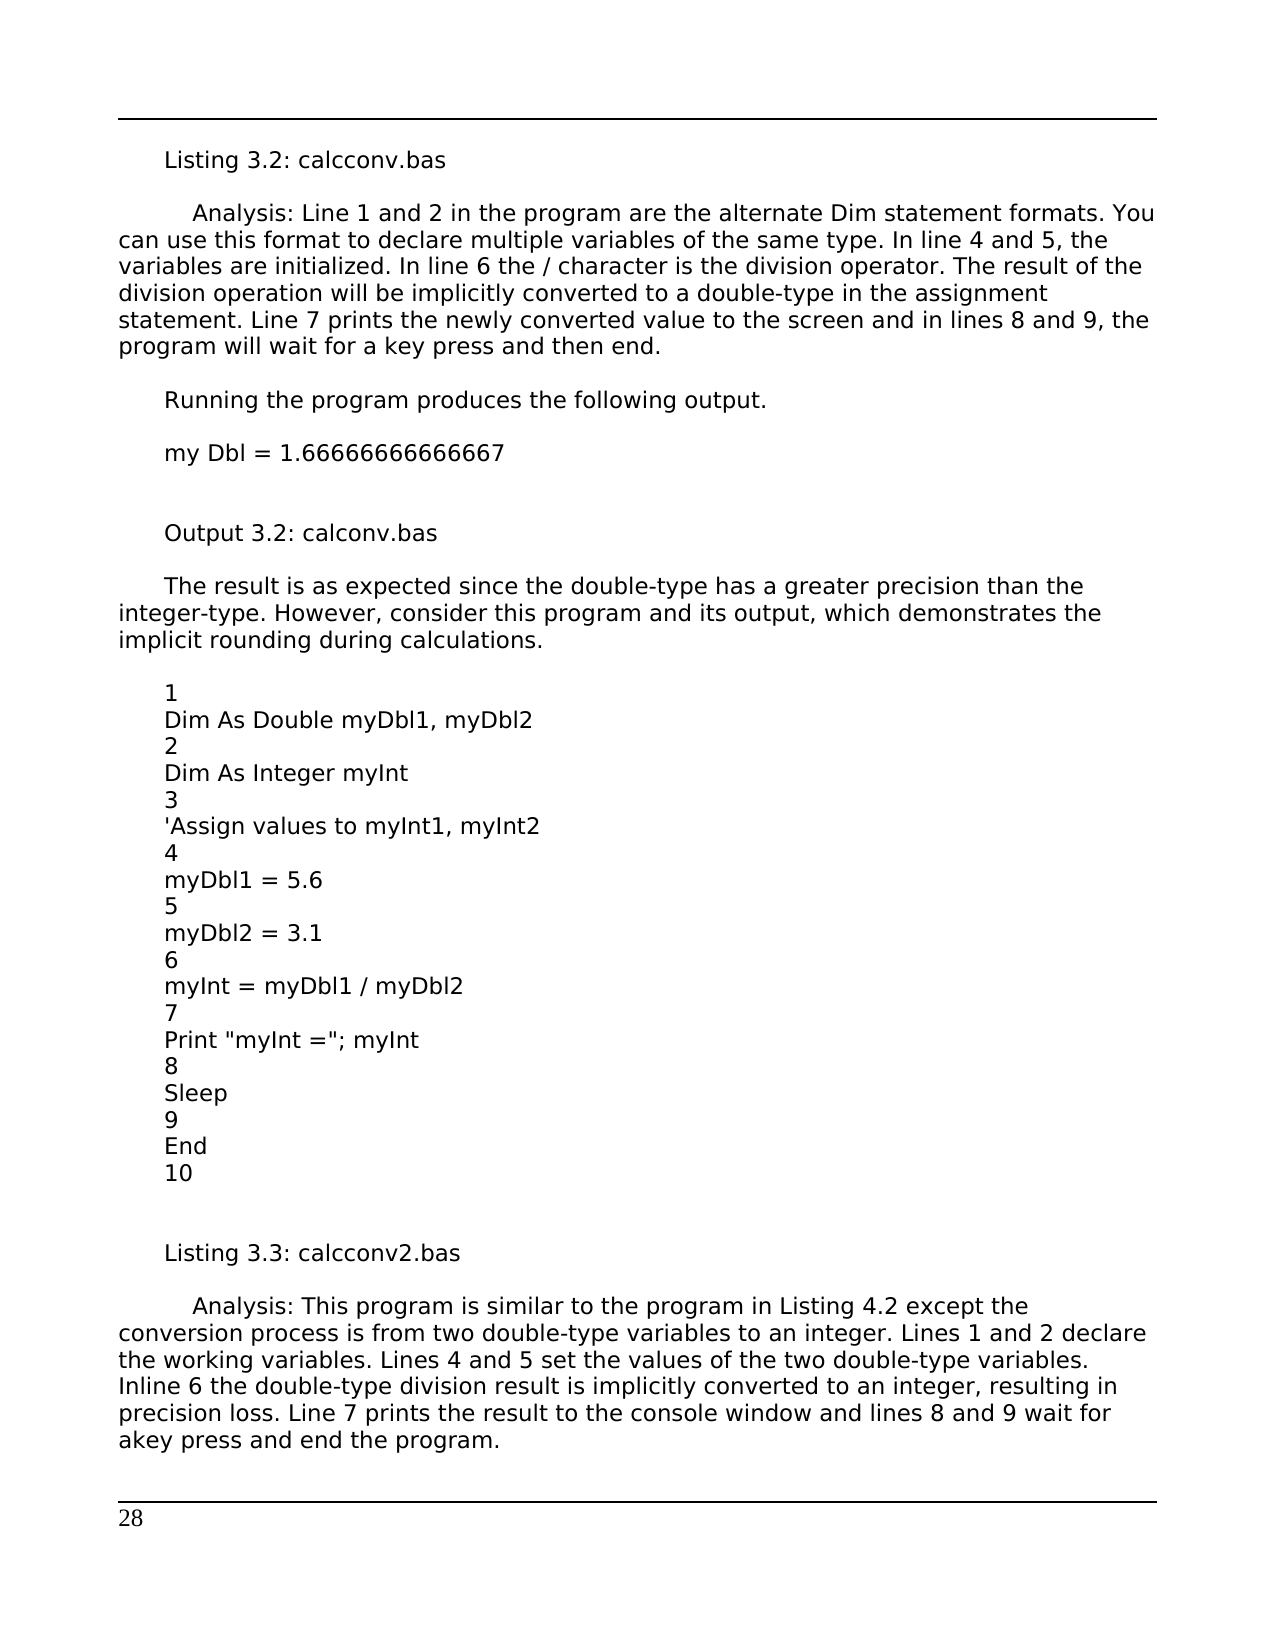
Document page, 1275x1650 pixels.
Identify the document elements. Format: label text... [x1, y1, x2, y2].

text Print "myInt ="; myInt [118, 1027, 1157, 1053]
text 5 [118, 893, 1157, 920]
text Analysis: This program is similar to the program in Listing 4.2 except the conversion process is from two double-type variables to an integer. Lines 1 and 2 declare the working variables. Lines 4 and 5 set the values of the two double-type variables. Inline 6 the double-type division result is implicitly converted to an integer, resulting in precision loss. Line 7 prints the result to the console window and lines 8 and 9 wait for akey press and end the program. [118, 1293, 1157, 1453]
text Listing 3.3: calcconv2.bas [118, 1240, 1157, 1267]
text The result is as expected since the double-type has a greater precision than the integer-type. However, consider this program and its output, which demonstrates the implicit rounding during calculations. [118, 573, 1157, 653]
text 9 [118, 1107, 1157, 1133]
text 7 [118, 1000, 1157, 1027]
text 10 [118, 1160, 1157, 1187]
text Dim As Integer myInt [118, 760, 1157, 787]
text 2 [118, 733, 1157, 760]
text 6 [118, 947, 1157, 973]
text 'Assign values to myInt1, myInt2 [118, 813, 1157, 840]
text Dim As Double myDbl1, myDbl2 [118, 707, 1157, 733]
text Listing 3.2: calcconv.bas [118, 147, 1157, 173]
text myDbl1 = 5.6 [118, 867, 1157, 893]
text Analysis: Line 1 and 2 in the program are the alternate Dim statement formats. You can use this format to declare multiple variables of the same type. In line 4 and 5, the variables are initialized. In line 6 the / character is the division operator. The result of the division operation will be implicitly converted to a double-type in the assignment statement. Line 7 prints the newly converted value to the screen and in lines 8 and 9, the program will wait for a key press and then end. [118, 200, 1157, 360]
text 8 [118, 1053, 1157, 1080]
text 1 [118, 680, 1157, 707]
text 4 [118, 840, 1157, 867]
text End [118, 1133, 1157, 1160]
text myInt = myDbl1 / myDbl2 [118, 973, 1157, 1000]
text myDbl2 = 3.1 [118, 920, 1157, 947]
text Sleep [118, 1080, 1157, 1107]
text Running the program produces the following output. [118, 387, 1157, 413]
text 3 [118, 787, 1157, 813]
text Output 3.2: calconv.bas [118, 520, 1157, 547]
text my Dbl = 1.66666666666667 [118, 440, 1157, 467]
